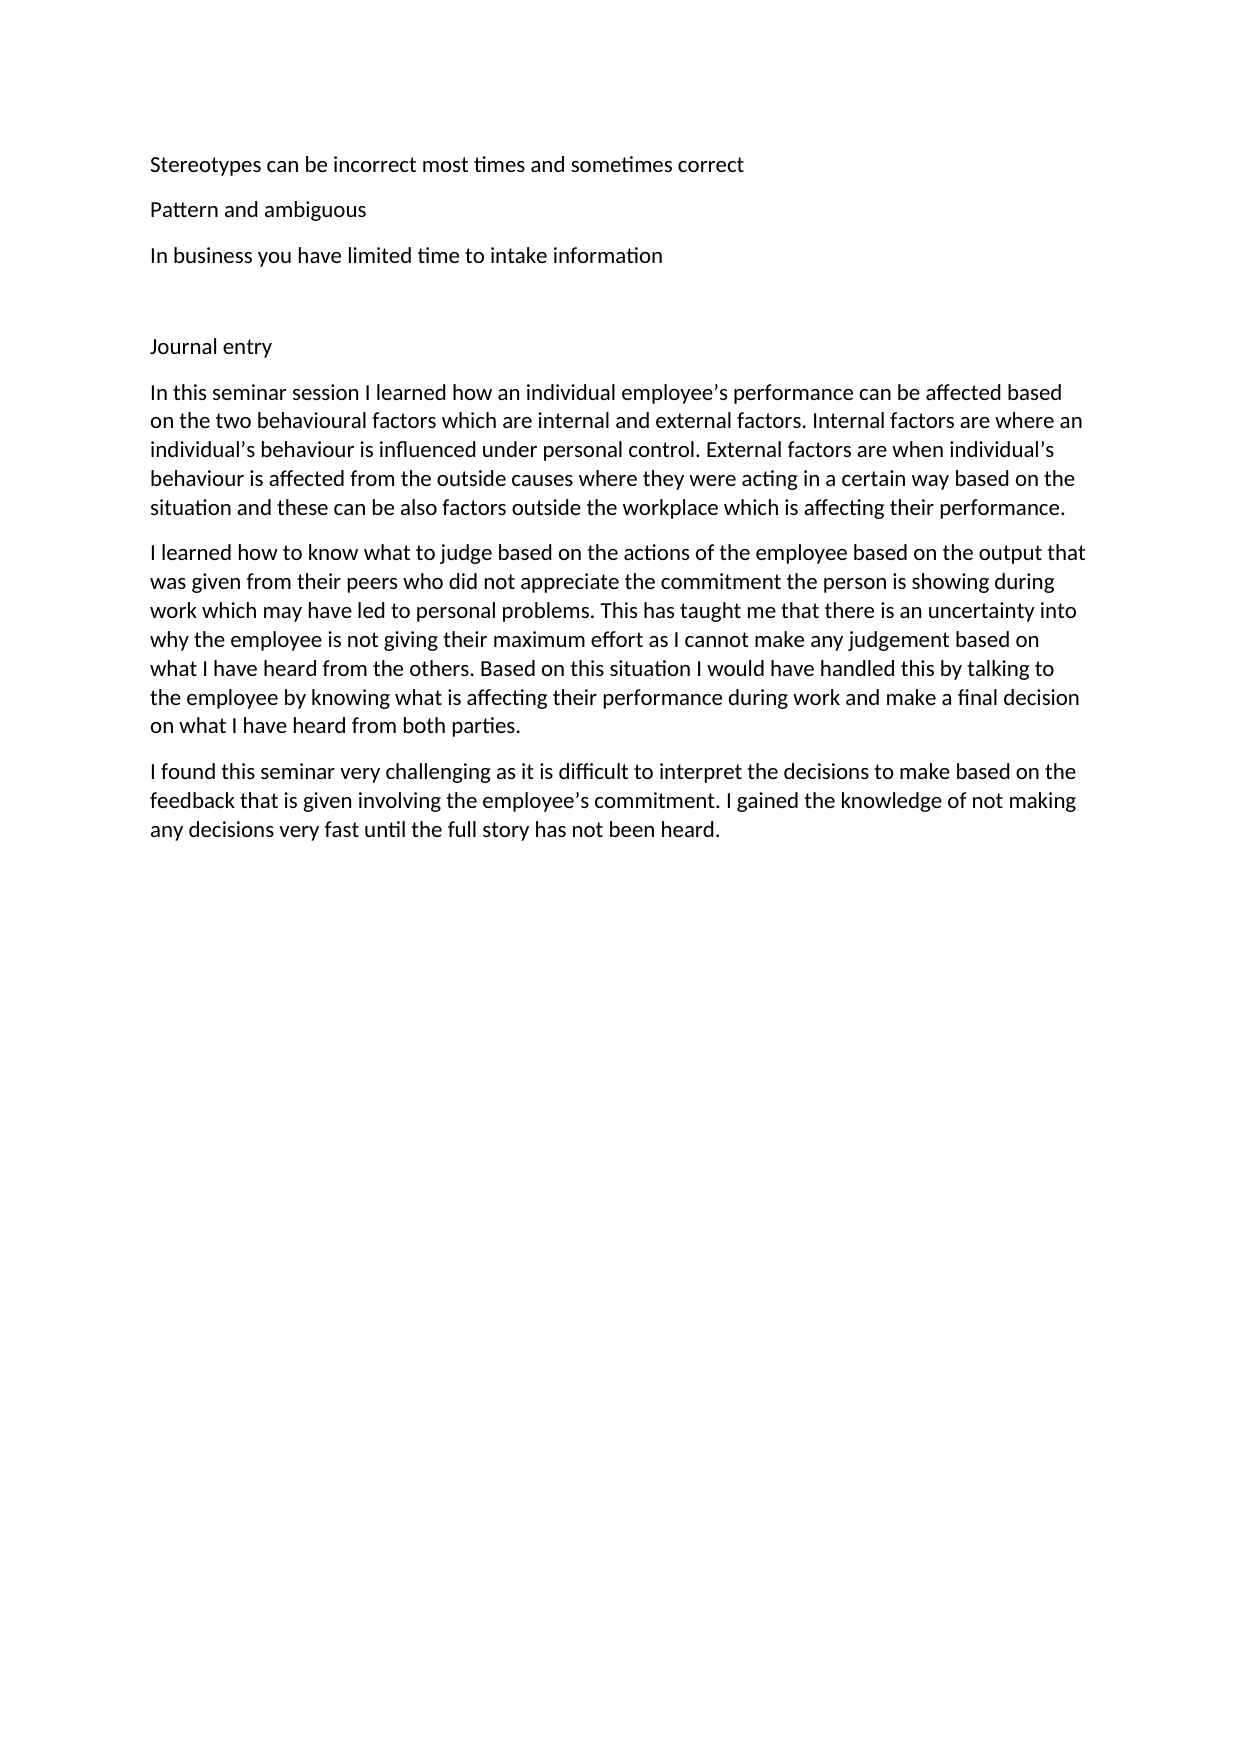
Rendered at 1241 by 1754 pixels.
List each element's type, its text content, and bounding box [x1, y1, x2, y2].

text In this seminar session I learned how an individual employee’s performance can be affected based on the two behavioural factors which are internal and external factors. Internal factors are where an individual’s behaviour is influenced under personal control. External factors are when individual’s behaviour is affected from the outside causes where they were acting in a certain way based on the situation and these can be also factors outside the workplace which is affecting their performance. [150, 378, 1090, 521]
text In business you have limited time to intake information [150, 241, 1090, 269]
text Pattern and ambiguous [150, 196, 1090, 223]
text I learned how to know what to judge based on the actions of the employee based on the output that was given from their peers who did not appreciate the commitment the person is showing during work which may have led to personal problems. This has taught me that there is an uncertainty into why the employee is not giving their maximum effort as I cannot make any judgement based on what I have heard from the others. Based on this situation I would have handled this by talking to the employee by knowing what is affecting their performance during work and make a final decision on what I have heard from both parties. [150, 538, 1090, 740]
text Stereotypes can be incorrect most times and sometimes correct [150, 150, 1090, 178]
text Journal entry [150, 332, 1090, 360]
text I found this seminar very challenging as it is difficult to interpret the decisions to make based on the feedback that is given involving the employee’s commitment. I gained the knowledge of not making any decisions very fast until the full story has not been heard. [150, 757, 1090, 843]
